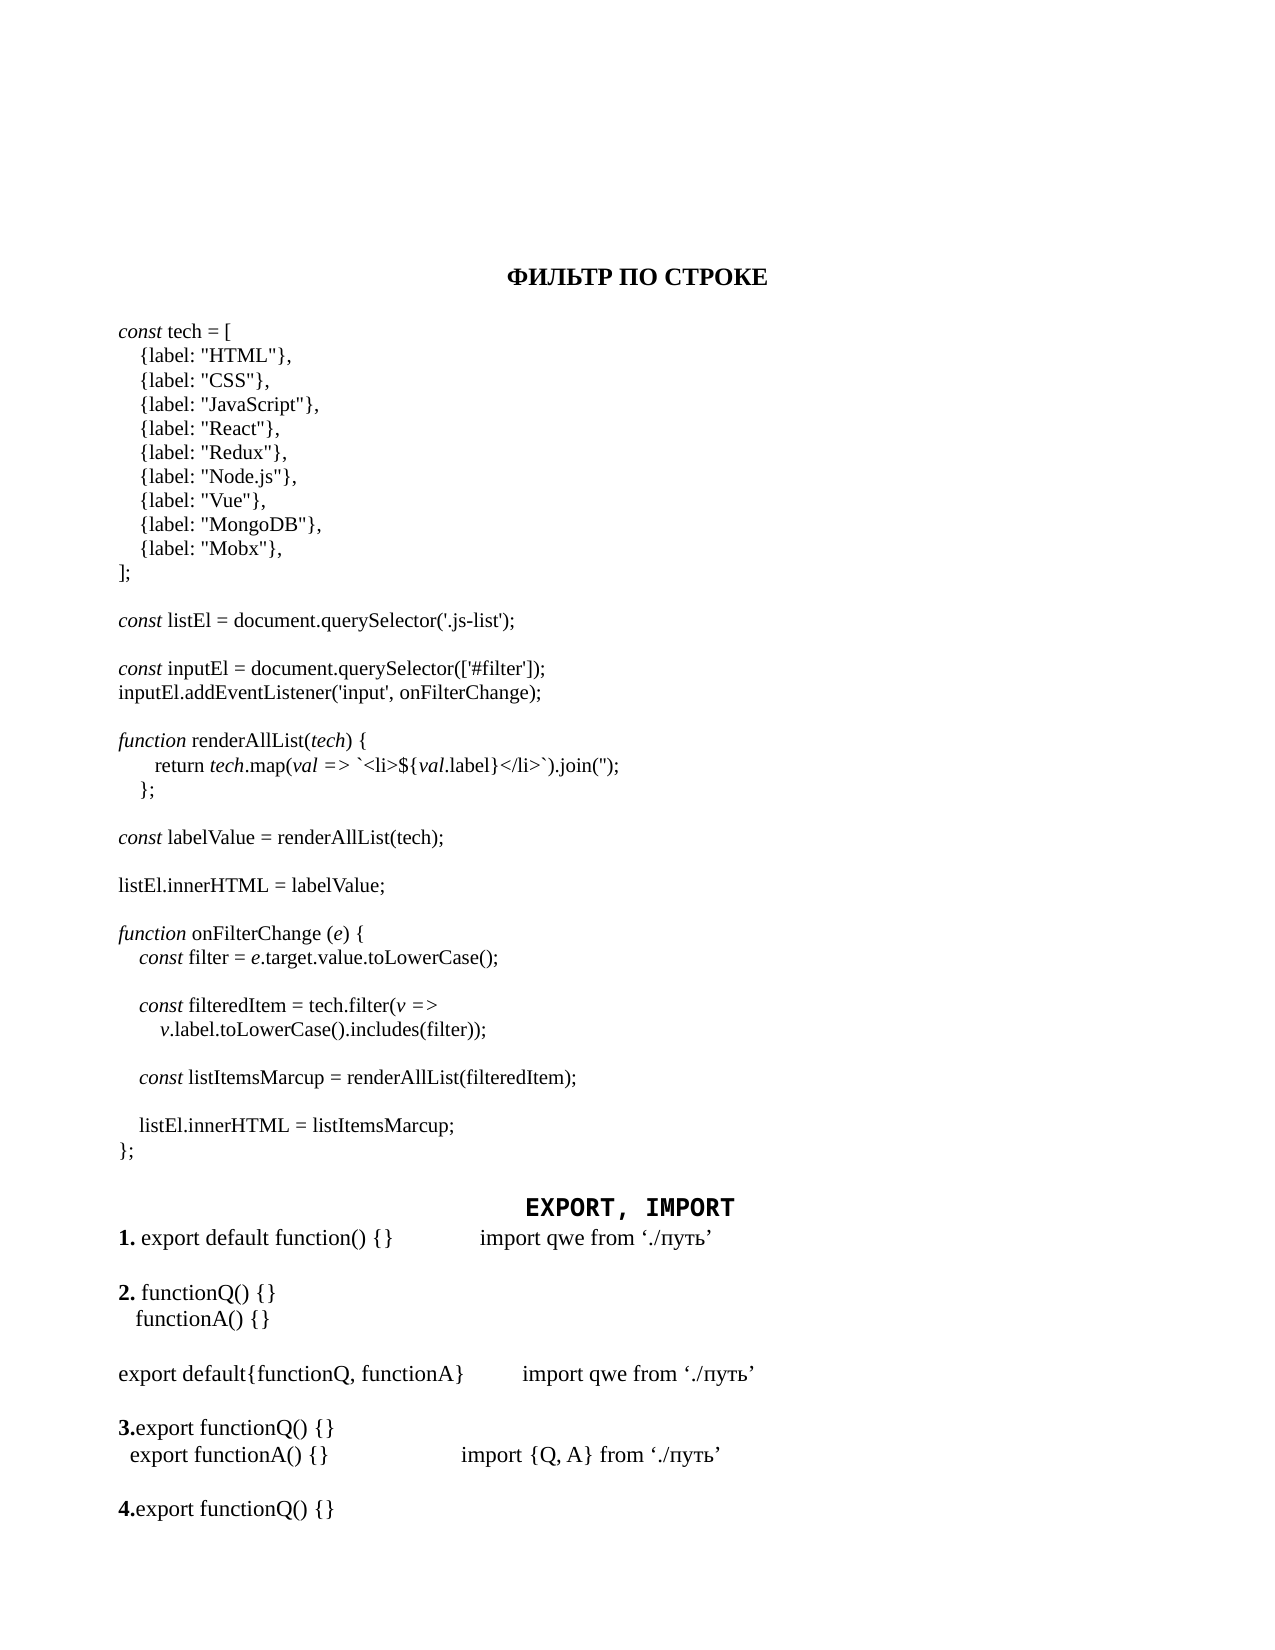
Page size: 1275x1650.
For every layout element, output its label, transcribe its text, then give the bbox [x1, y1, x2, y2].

text ]; [118, 560, 1157, 584]
text {label: "HTML"}, [118, 343, 1157, 367]
text {label: "Redux"}, [118, 440, 1157, 464]
text }; [118, 777, 1157, 801]
text functionA() {} [118, 1305, 1157, 1331]
text const filter = e.target.value.toLowerCase(); [118, 945, 1157, 969]
text const tech = [ [118, 319, 1157, 343]
text EXPORT, IMPORT [118, 1190, 1157, 1224]
text listEl.innerHTML = listItemsMarcup; [118, 1113, 1157, 1137]
text 4.export functionQ() {} [118, 1495, 1157, 1522]
text listEl.innerHTML = labelValue; [118, 873, 1157, 897]
text {label: "MongoDB"}, [118, 512, 1157, 536]
text 1. export default function() {} import qwe from ‘./путь’ [118, 1224, 1157, 1250]
text {label: "React"}, [118, 416, 1157, 440]
text const labelValue = renderAllList(tech); [118, 825, 1157, 849]
text {label: "CSS"}, [118, 367, 1157, 392]
text {label: "Node.js"}, [118, 464, 1157, 488]
text export functionA() {} import {Q, A} from ‘./путь’ [118, 1441, 1157, 1467]
text const listItemsMarcup = renderAllList(filteredItem); [118, 1065, 1157, 1089]
text inputEl.addEventListener('input', onFilterChange); [118, 680, 1157, 704]
text ФИЛЬТР ПО СТРОКЕ [118, 262, 1157, 291]
text {label: "Vue"}, [118, 488, 1157, 512]
text const filteredItem = tech.filter(v => [118, 993, 1157, 1017]
text return tech.map(val => `<li>${val.label}</li>`).join(''); [118, 752, 1157, 777]
text 3.export functionQ() {} [118, 1414, 1157, 1441]
text v.label.toLowerCase().includes(filter)); [118, 1017, 1157, 1041]
text {label: "JavaScript"}, [118, 392, 1157, 416]
text }; [118, 1137, 1157, 1162]
text function renderAllList(tech) { [118, 728, 1157, 752]
text export default{functionQ, functionA} import qwe from ‘./путь’ [118, 1360, 1157, 1386]
text const listEl = document.querySelector('.js-list'); [118, 608, 1157, 632]
text function onFilterChange (e) { [118, 921, 1157, 945]
text 2. functionQ() {} [118, 1279, 1157, 1305]
text const inputEl = document.querySelector(['#filter']); [118, 656, 1157, 680]
text {label: "Mobx"}, [118, 536, 1157, 560]
